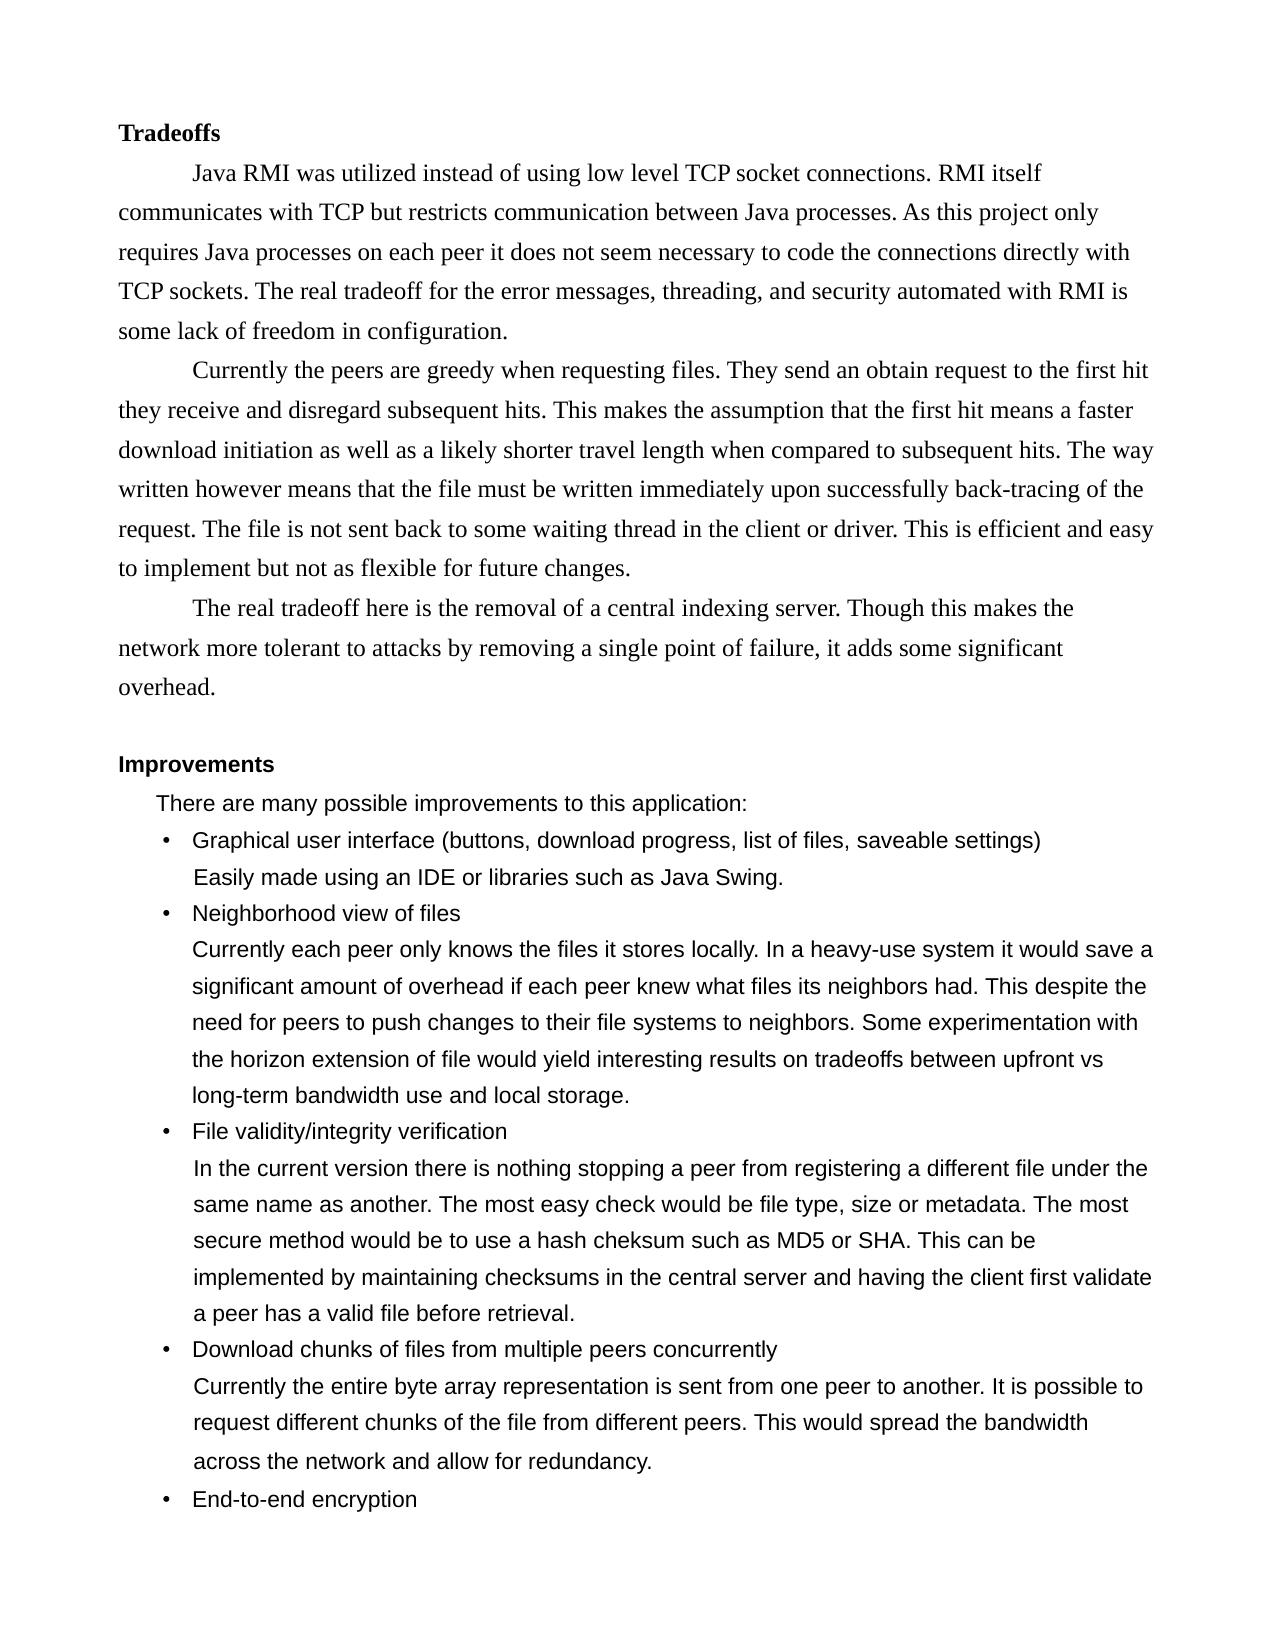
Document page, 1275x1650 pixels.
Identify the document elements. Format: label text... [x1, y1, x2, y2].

list Download chunks of files from multiple peers concurrently [162, 1336, 1157, 1363]
list Neighborhood view of files [162, 900, 1157, 926]
text Java RMI was utilized instead of using low level TCP socket connections. RMI itself communicates with TCP but restricts communication between Java processes. As this project only requires Java processes on each peer it does not seem necessary to code the connections directly with TCP sockets. The real tradeoff for the error messages, threading, and security automated with RMI is some lack of freedom in configuration. [118, 158, 1157, 345]
text In the current version there is nothing stopping a peer from registering a different file under the same name as another. The most easy check would be file type, size or metadata. The most secure method would be to use a hash cheksum such as MD5 or SHA. This can be implemented by maintaining checksums in the central server and having the client first validate a peer has a valid file before retrieval. [193, 1154, 1157, 1326]
list File validity/integrity verification [162, 1118, 1157, 1144]
text Easily made using an IDE or libraries such as Java Swing. [118, 864, 1157, 890]
text There are many possible improvements to this application: [156, 788, 1157, 817]
text Currently the entire byte array representation is sent from one peer to another. It is possible to request different chunks of the file from different peers. This would spread the bandwidth across the network and allow for redundancy. [193, 1373, 1157, 1475]
list Graphical user interface (buttons, download progress, list of files, saveable settings) [162, 827, 1157, 854]
list Currently each peer only knows the files it stores locally. In a heavy-use system it would save a significant amount of overhead if each peer knew what files its neighbors had. This despite the need for peers to push changes to their file systems to neighbors. Some experimentation with the horizon extension of file would yield interesting results on tradeoffs between upfront vs long-term bandwidth use and local storage. [162, 936, 1157, 1108]
text The real tradeoff here is the removal of a central indexing server. Though this makes the network more tolerant to attacks by removing a single point of failure, it adds some significant overhead. [118, 593, 1157, 701]
text Tradeoffs [118, 118, 1157, 147]
list End-to-end encryption [162, 1486, 1157, 1512]
text Improvements [118, 751, 1157, 778]
text Currently the peers are greedy when requesting files. They send an obtain request to the first hit they receive and disregard subsequent hits. This makes the assumption that the first hit means a faster download initiation as well as a likely shorter travel length when compared to subsequent hits. The way written however means that the file must be written immediately upon successfully back-tracing of the request. The file is not sent back to some waiting thread in the client or driver. This is efficient and easy to implement but not as flexible for future changes. [118, 356, 1157, 582]
